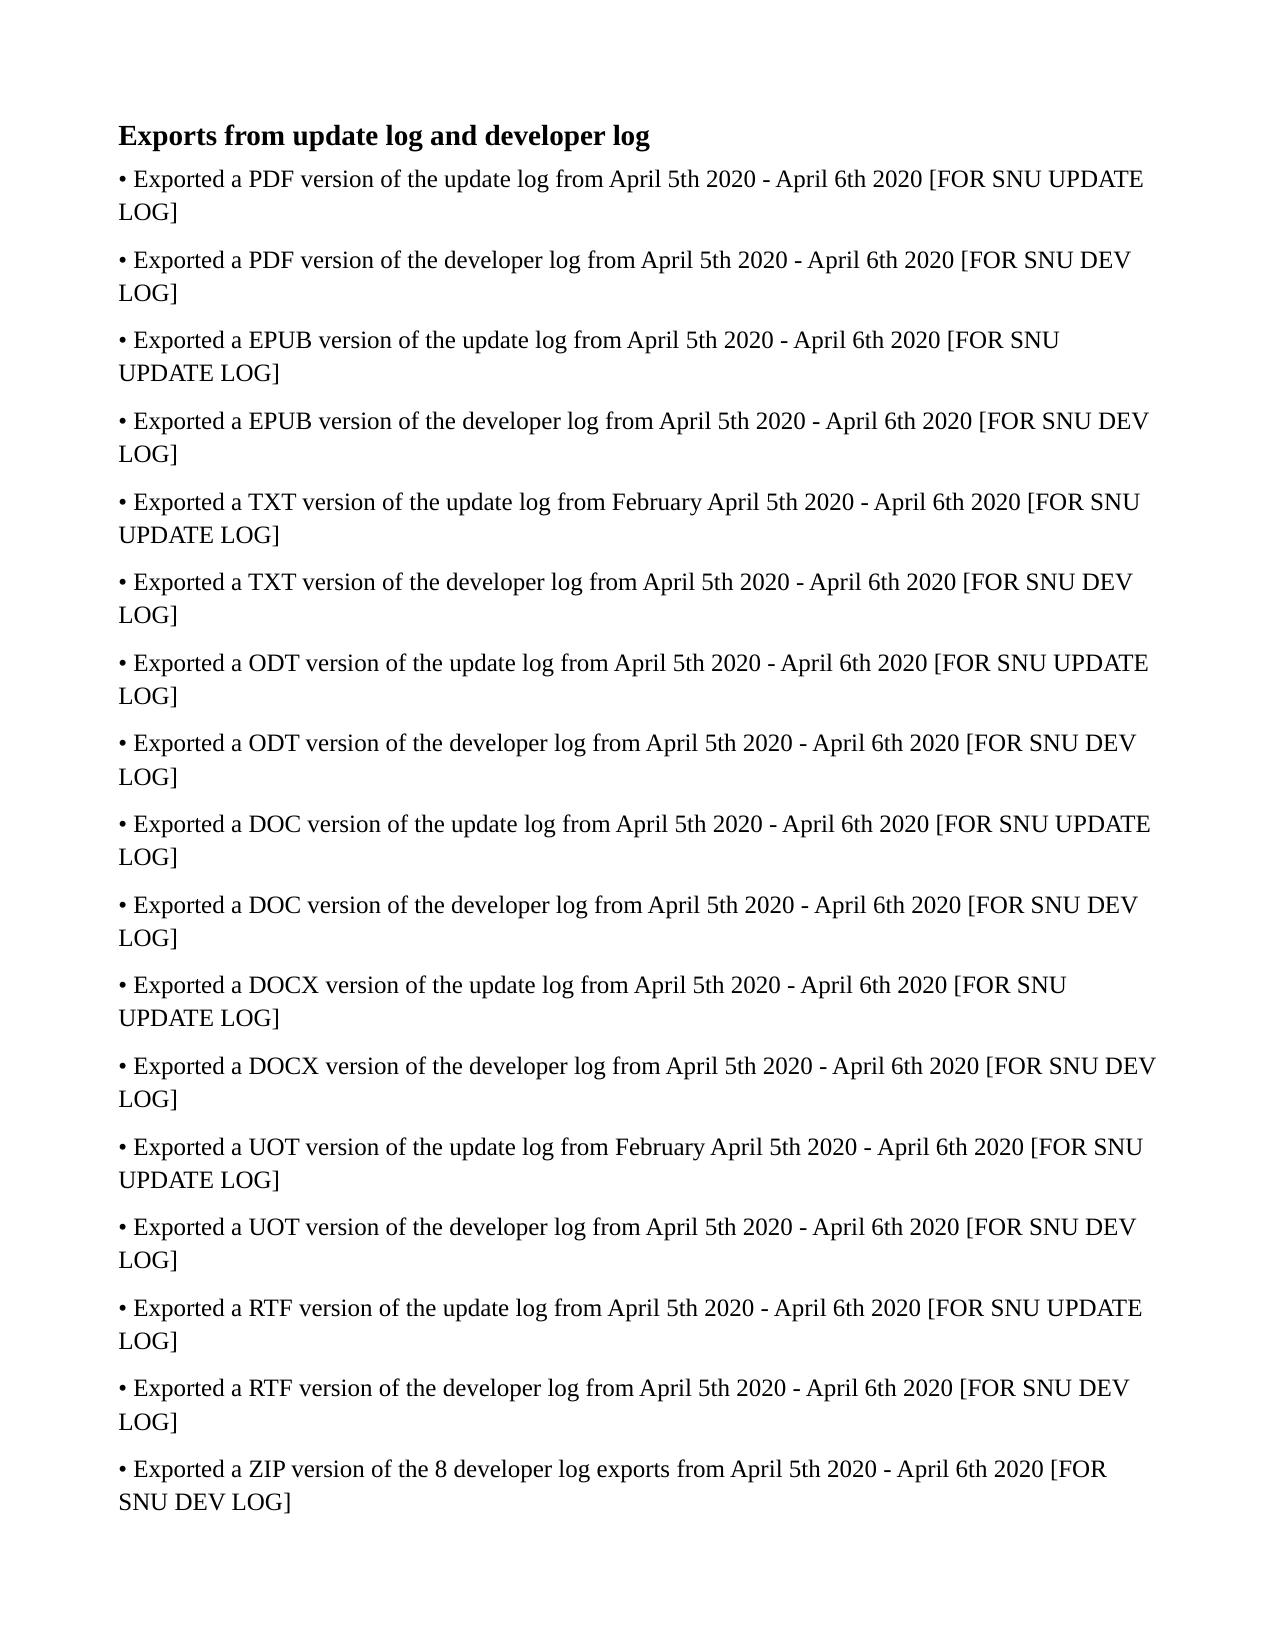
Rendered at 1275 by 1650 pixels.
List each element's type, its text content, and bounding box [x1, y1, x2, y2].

text • Exported a DOCX version of the developer log from April 5th 2020 - April 6th 2020 [FOR SNU DEV LOG] [118, 1051, 1157, 1113]
text • Exported a TXT version of the update log from February April 5th 2020 - April 6th 2020 [FOR SNU UPDATE LOG] [118, 487, 1157, 548]
text • Exported a RTF version of the developer log from April 5th 2020 - April 6th 2020 [FOR SNU DEV LOG] [118, 1373, 1157, 1435]
text • Exported a DOCX version of the update log from April 5th 2020 - April 6th 2020 [FOR SNU UPDATE LOG] [118, 970, 1157, 1032]
text • Exported a TXT version of the developer log from April 5th 2020 - April 6th 2020 [FOR SNU DEV LOG] [118, 567, 1157, 629]
text • Exported a UOT version of the update log from February April 5th 2020 - April 6th 2020 [FOR SNU UPDATE LOG] [118, 1132, 1157, 1193]
text • Exported a ODT version of the developer log from April 5th 2020 - April 6th 2020 [FOR SNU DEV LOG] [118, 728, 1157, 790]
text • Exported a EPUB version of the developer log from April 5th 2020 - April 6th 2020 [FOR SNU DEV LOG] [118, 406, 1157, 468]
text • Exported a DOC version of the update log from April 5th 2020 - April 6th 2020 [FOR SNU UPDATE LOG] [118, 809, 1157, 871]
text • Exported a DOC version of the developer log from April 5th 2020 - April 6th 2020 [FOR SNU DEV LOG] [118, 890, 1157, 952]
text • Exported a PDF version of the update log from April 5th 2020 - April 6th 2020 [FOR SNU UPDATE LOG] [118, 164, 1157, 226]
text • Exported a RTF version of the update log from April 5th 2020 - April 6th 2020 [FOR SNU UPDATE LOG] [118, 1293, 1157, 1355]
text • Exported a ZIP version of the 8 developer log exports from April 5th 2020 - April 6th 2020 [FOR SNU DEV LOG] [118, 1454, 1157, 1516]
text • Exported a UOT version of the developer log from April 5th 2020 - April 6th 2020 [FOR SNU DEV LOG] [118, 1212, 1157, 1274]
text • Exported a ODT version of the update log from April 5th 2020 - April 6th 2020 [FOR SNU UPDATE LOG] [118, 648, 1157, 710]
subtitle Exports from update log and developer log [118, 118, 1157, 152]
text • Exported a PDF version of the developer log from April 5th 2020 - April 6th 2020 [FOR SNU DEV LOG] [118, 245, 1157, 307]
text • Exported a EPUB version of the update log from April 5th 2020 - April 6th 2020 [FOR SNU UPDATE LOG] [118, 325, 1157, 387]
